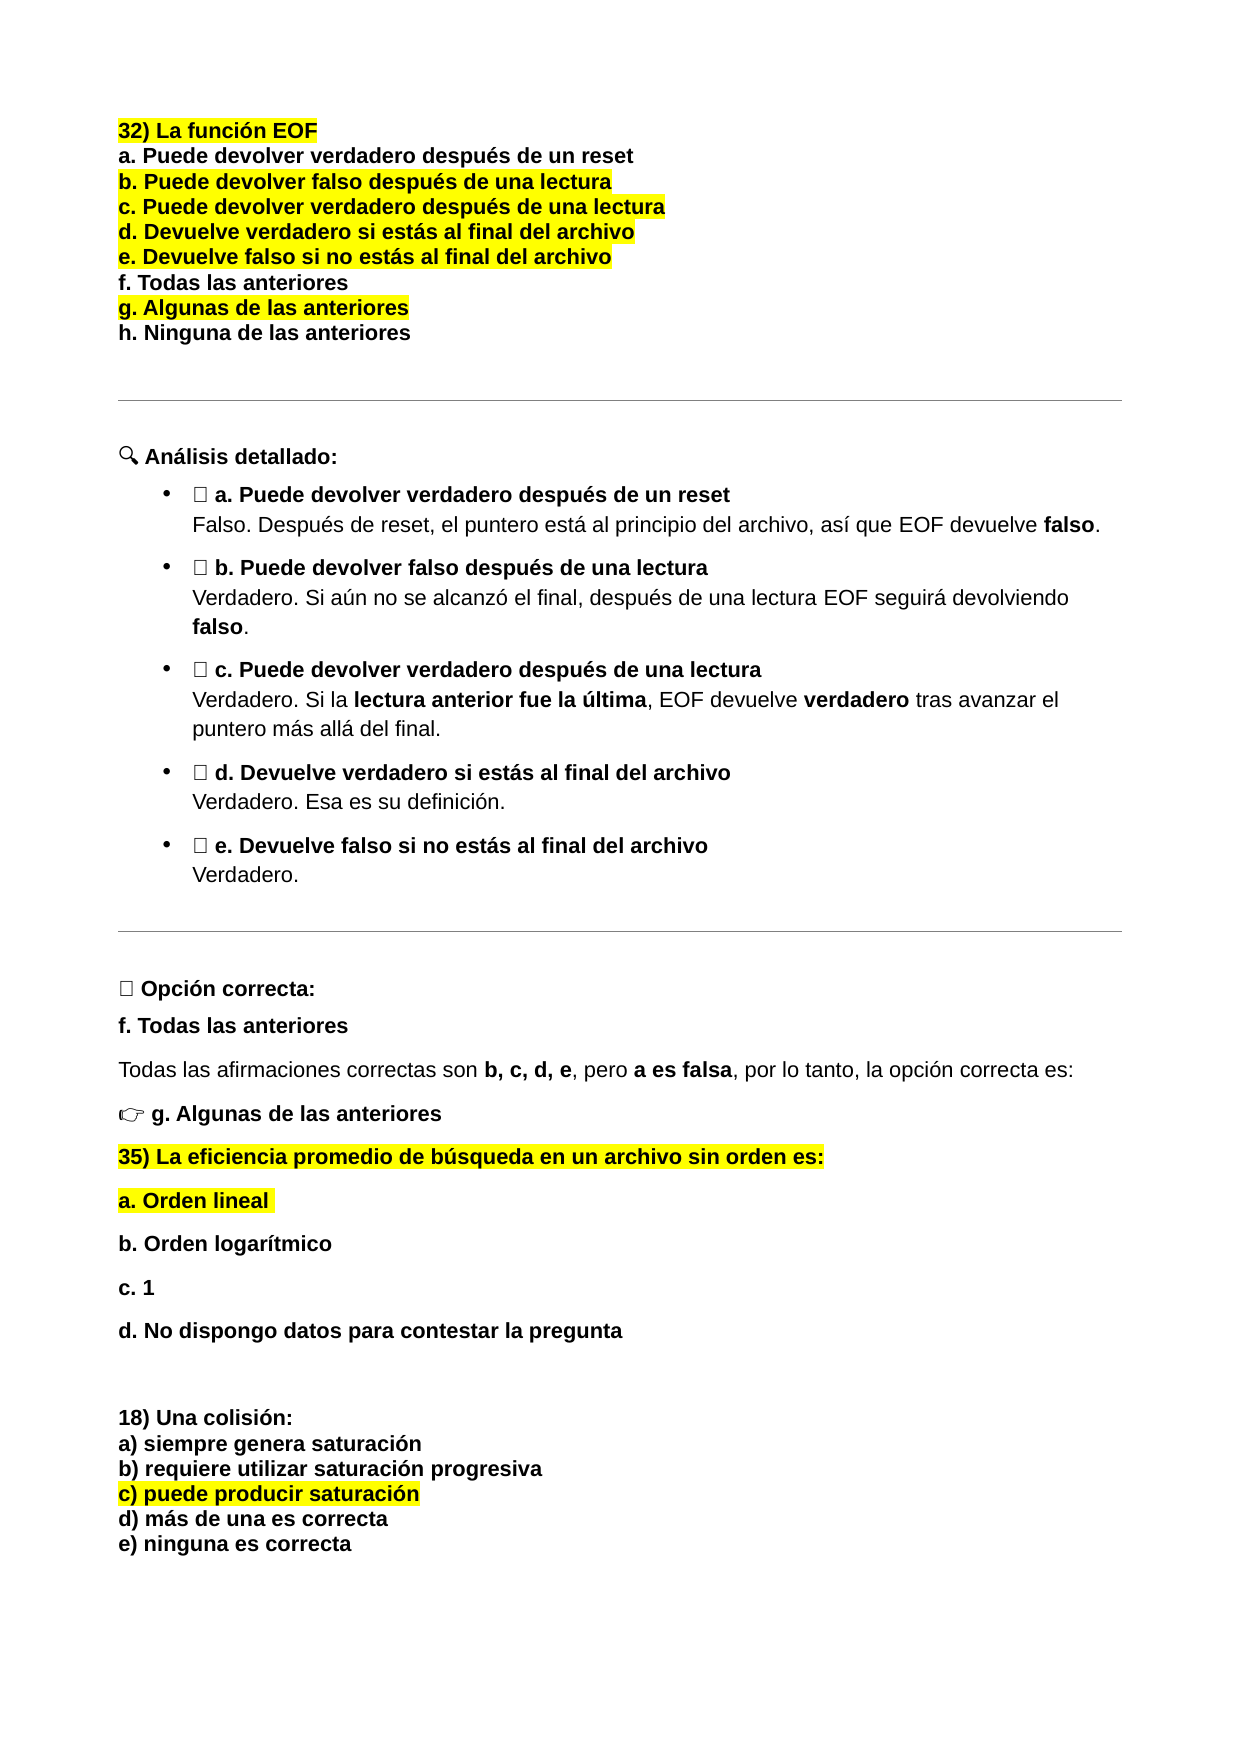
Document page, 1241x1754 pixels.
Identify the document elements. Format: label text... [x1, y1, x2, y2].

text 18) Una colisión: a) siempre genera saturación b) requiere utilizar saturación progresiva c) puede producir saturación d) más de una es correcta e) ninguna es correcta [118, 1405, 1063, 1556]
text Todas las afirmaciones correctas son b, c, d, e, pero a es falsa, por lo tanto, la opción correcta es: [118, 1057, 1122, 1082]
list ✅ c. Puede devolver verdadero después de una lectura Verdadero. Si la lectura anterior fue la última, EOF devuelve verdadero tras avanzar el puntero más allá del final. [162, 657, 1122, 741]
text a. Orden lineal [118, 1187, 1122, 1213]
text 35) La eficiencia promedio de búsqueda en un archivo sin orden es: [118, 1144, 1122, 1169]
text b. Orden logarítmico [118, 1231, 1122, 1256]
list ✅ e. Devuelve falso si no estás al final del archivo Verdadero. [162, 833, 1122, 888]
list ❌ a. Puede devolver verdadero después de un reset Falso. Después de reset, el puntero está al principio del archivo, así que EOF devuelve falso. [162, 482, 1122, 537]
text 32) La función EOF a. Puede devolver verdadero después de un reset b. Puede devolver falso después de una lectura c. Puede devolver verdadero después de una lectura d. Devuelve verdadero si estás al final del archivo e. Devuelve falso si no estás al final del archivo f. Todas las anteriores g. Algunas de las anteriores h. Ninguna de las anteriores [118, 118, 1063, 345]
subtitle ✅ Opción correcta: [118, 976, 1122, 1001]
text d. No dispongo datos para contestar la pregunta [118, 1318, 1122, 1343]
text c. 1 [118, 1274, 1122, 1300]
list ✅ b. Puede devolver falso después de una lectura Verdadero. Si aún no se alcanzó el final, después de una lectura EOF seguirá devolviendo falso. [162, 555, 1122, 639]
text 👉 g. Algunas de las anteriores [118, 1100, 1122, 1126]
list ✅ d. Devuelve verdadero si estás al final del archivo Verdadero. Esa es su definición. [162, 759, 1122, 814]
text f. Todas las anteriores [118, 1013, 1122, 1038]
subtitle 🔍 Análisis detallado: [118, 444, 1122, 469]
